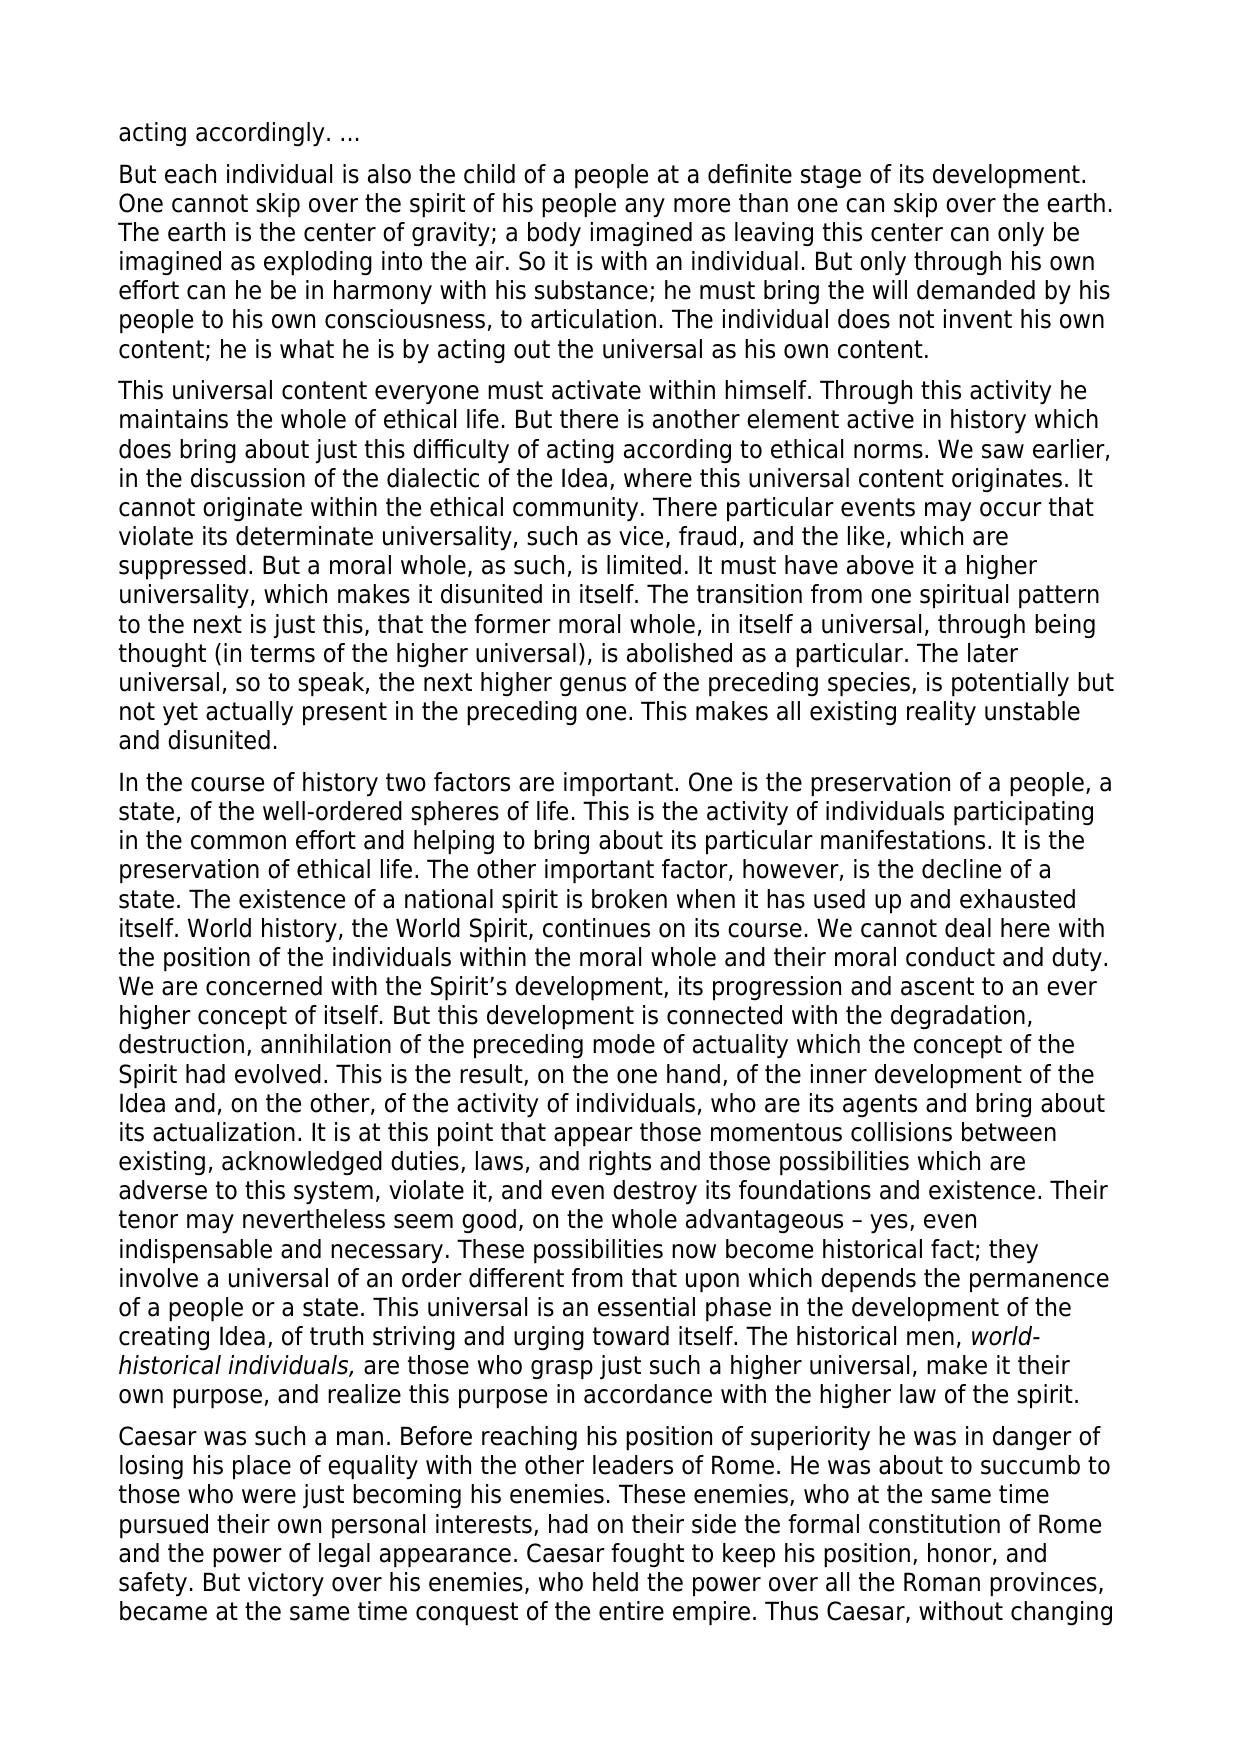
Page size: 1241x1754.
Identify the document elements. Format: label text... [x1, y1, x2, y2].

text This universal content everyone must activate within himself. Through this activity he maintains the whole of ethical life. But there is another element active in history which does bring about just this difficulty of acting according to ethical norms. We saw earlier, in the discussion of the dialectic of the Idea, where this universal content originates. It cannot originate within the ethical community. There particular events may occur that violate its determinate universality, such as vice, fraud, and the like, which are suppressed. But a moral whole, as such, is limited. It must have above it a higher universality, which makes it disunited in itself. The transition from one spiritual pattern to the next is just this, that the former moral whole, in itself a universal, through being thought (in terms of the higher universal), is abolished as a particular. The later universal, so to speak, the next higher genus of the preceding species, is potentially but not yet actually present in the preceding one. This makes all existing reality unstable and disunited. [118, 376, 1122, 756]
text But each individual is also the child of a people at a definite stage of its development. One cannot skip over the spirit of his people any more than one can skip over the earth. The earth is the center of gravity; a body imagined as leaving this center can only be imagined as exploding into the air. So it is with an individual. But only through his own effort can he be in harmony with his substance; he must bring the will demanded by his people to his own consciousness, to articulation. The individual does not invent his own content; he is what he is by acting out the universal as his own content. [118, 160, 1122, 364]
text acting accordingly. ... [118, 118, 1122, 147]
text In the course of history two factors are important. One is the preservation of a people, a state, of the well-ordered spheres of life. This is the activity of individuals participating in the common effort and helping to bring about its particular manifestations. It is the preservation of ethical life. The other important factor, however, is the decline of a state. The existence of a national spirit is broken when it has used up and exhausted itself. World history, the World Spirit, continues on its course. We cannot deal here with the position of the individuals within the moral whole and their moral conduct and duty. We are concerned with the Spirit’s development, its progression and ascent to an ever higher concept of itself. But this development is connected with the degradation, destruction, annihilation of the preceding mode of actuality which the concept of the Spirit had evolved. This is the result, on the one hand, of the inner development of the Idea and, on the other, of the activity of individuals, who are its agents and bring about its actualization. It is at this point that appear those momentous collisions between existing, acknowledged duties, laws, and rights and those possibilities which are adverse to this system, violate it, and even destroy its foundations and existence. Their tenor may nevertheless seem good, on the whole advantageous – yes, even indispensable and necessary. These possibilities now become historical fact; they involve a universal of an order different from that upon which depends the permanence of a people or a state. This universal is an essential phase in the development of the creating Idea, of truth striving and urging toward itself. The historical men, world-historical individuals, are those who grasp just such a higher universal, make it their own purpose, and realize this purpose in accordance with the higher law of the spirit. [118, 768, 1122, 1410]
text Caesar was such a man. Before reaching his position of superiority he was in danger of losing his place of equality with the other leaders of Rome. He was about to succumb to those who were just becoming his enemies. These enemies, who at the same time pursued their own personal interests, had on their side the formal constitution of Rome and the power of legal appearance. Caesar fought to keep his position, honor, and safety. But victory over his enemies, who held the power over all the Roman provinces, became at the same time conquest of the entire empire. Thus Caesar, without changing [118, 1422, 1122, 1626]
